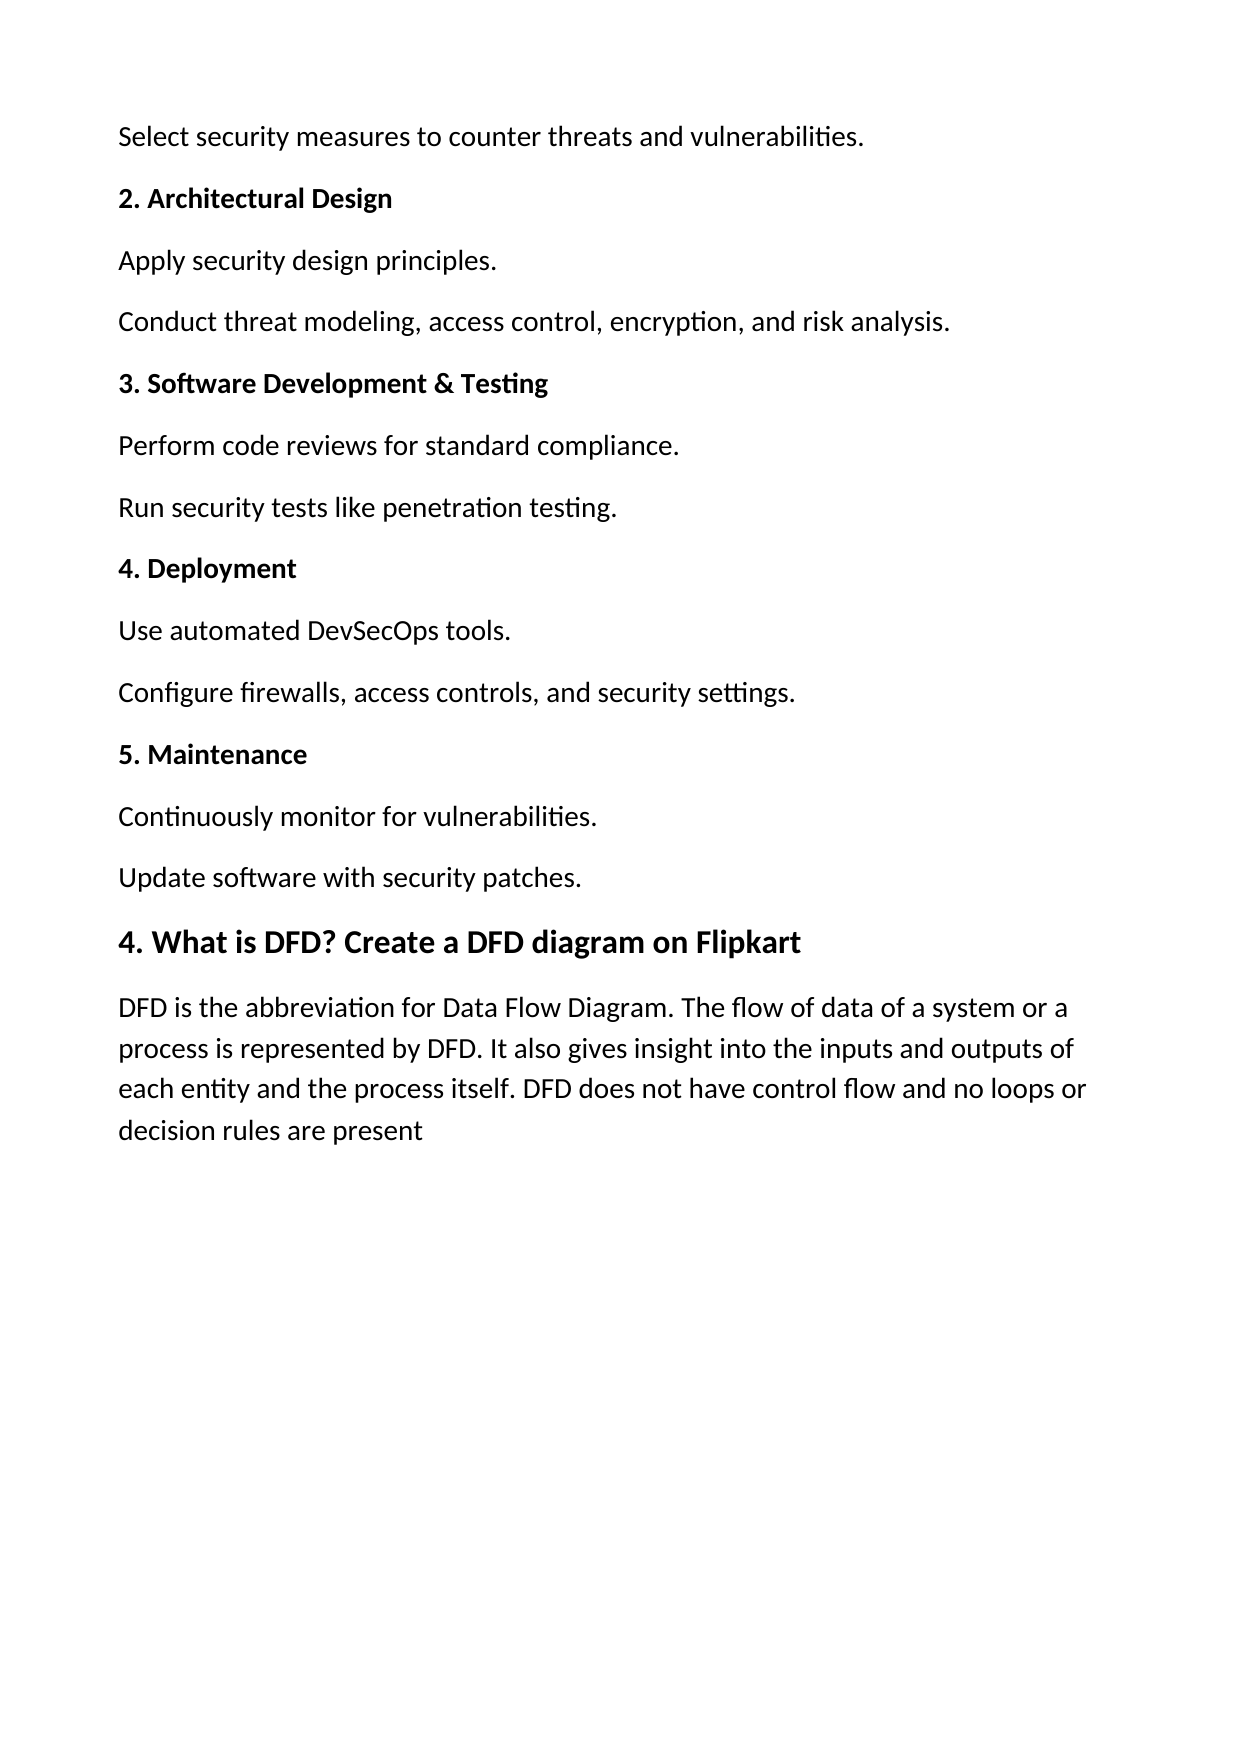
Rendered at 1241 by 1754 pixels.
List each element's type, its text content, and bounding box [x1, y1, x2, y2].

text Update software with security patches. [118, 859, 1122, 895]
text Configure firewalls, access controls, and security settings. [118, 674, 1122, 710]
text Continuously monitor for vulnerabilities. [118, 798, 1122, 833]
text Select security measures to counter threats and vulnerabilities. [118, 118, 1122, 154]
text Use automated DevSecOps tools. [118, 612, 1122, 648]
text 2. Architectural Design [118, 180, 1122, 216]
text DFD is the abbreviation for Data Flow Diagram. The flow of data of a system or a process is represented by DFD. It also gives insight into the inputs and outputs of each entity and the process itself. DFD does not have control flow and no loops or decision rules are present [118, 989, 1122, 1147]
text 4. What is DFD? Create a DFD diagram on Flipkart [118, 921, 1122, 962]
text 5. Maintenance [118, 736, 1122, 771]
text 4. Deployment [118, 551, 1122, 586]
text 3. Software Development & Testing [118, 365, 1122, 401]
text Conduct threat modeling, access control, encryption, and risk analysis. [118, 303, 1122, 339]
text Perform code reviews for standard compliance. [118, 427, 1122, 463]
text Run security tests like penetration testing. [118, 489, 1122, 524]
text Apply security design principles. [118, 242, 1122, 277]
